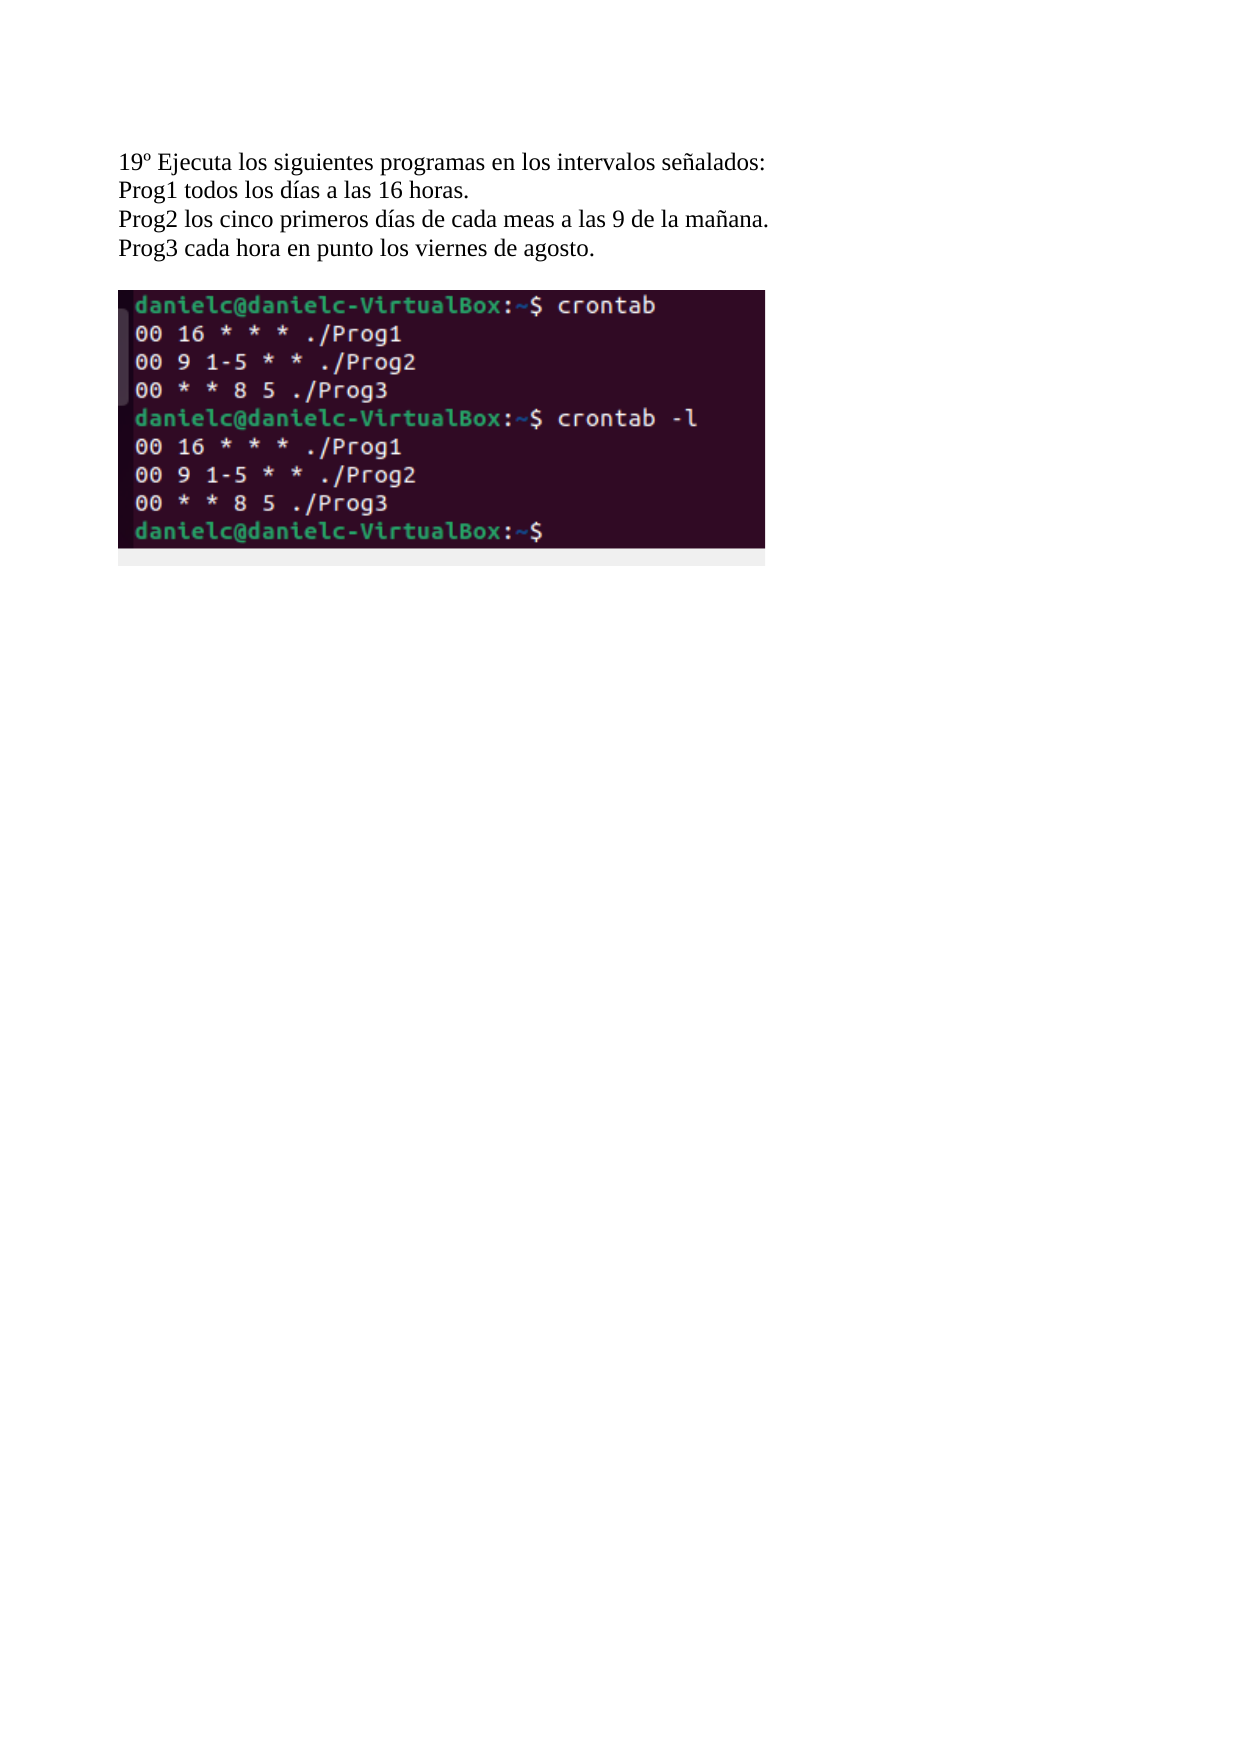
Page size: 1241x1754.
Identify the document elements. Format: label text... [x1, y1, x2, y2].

text 19º Ejecuta los siguientes programas en los intervalos señalados: [118, 147, 1122, 176]
text Prog1 todos los días a las 16 horas. [118, 176, 1122, 204]
text Prog3 cada hora en punto los viernes de agosto. [118, 233, 1122, 262]
text Prog2 los cinco primeros días de cada meas a las 9 de la mañana. [118, 204, 1122, 233]
